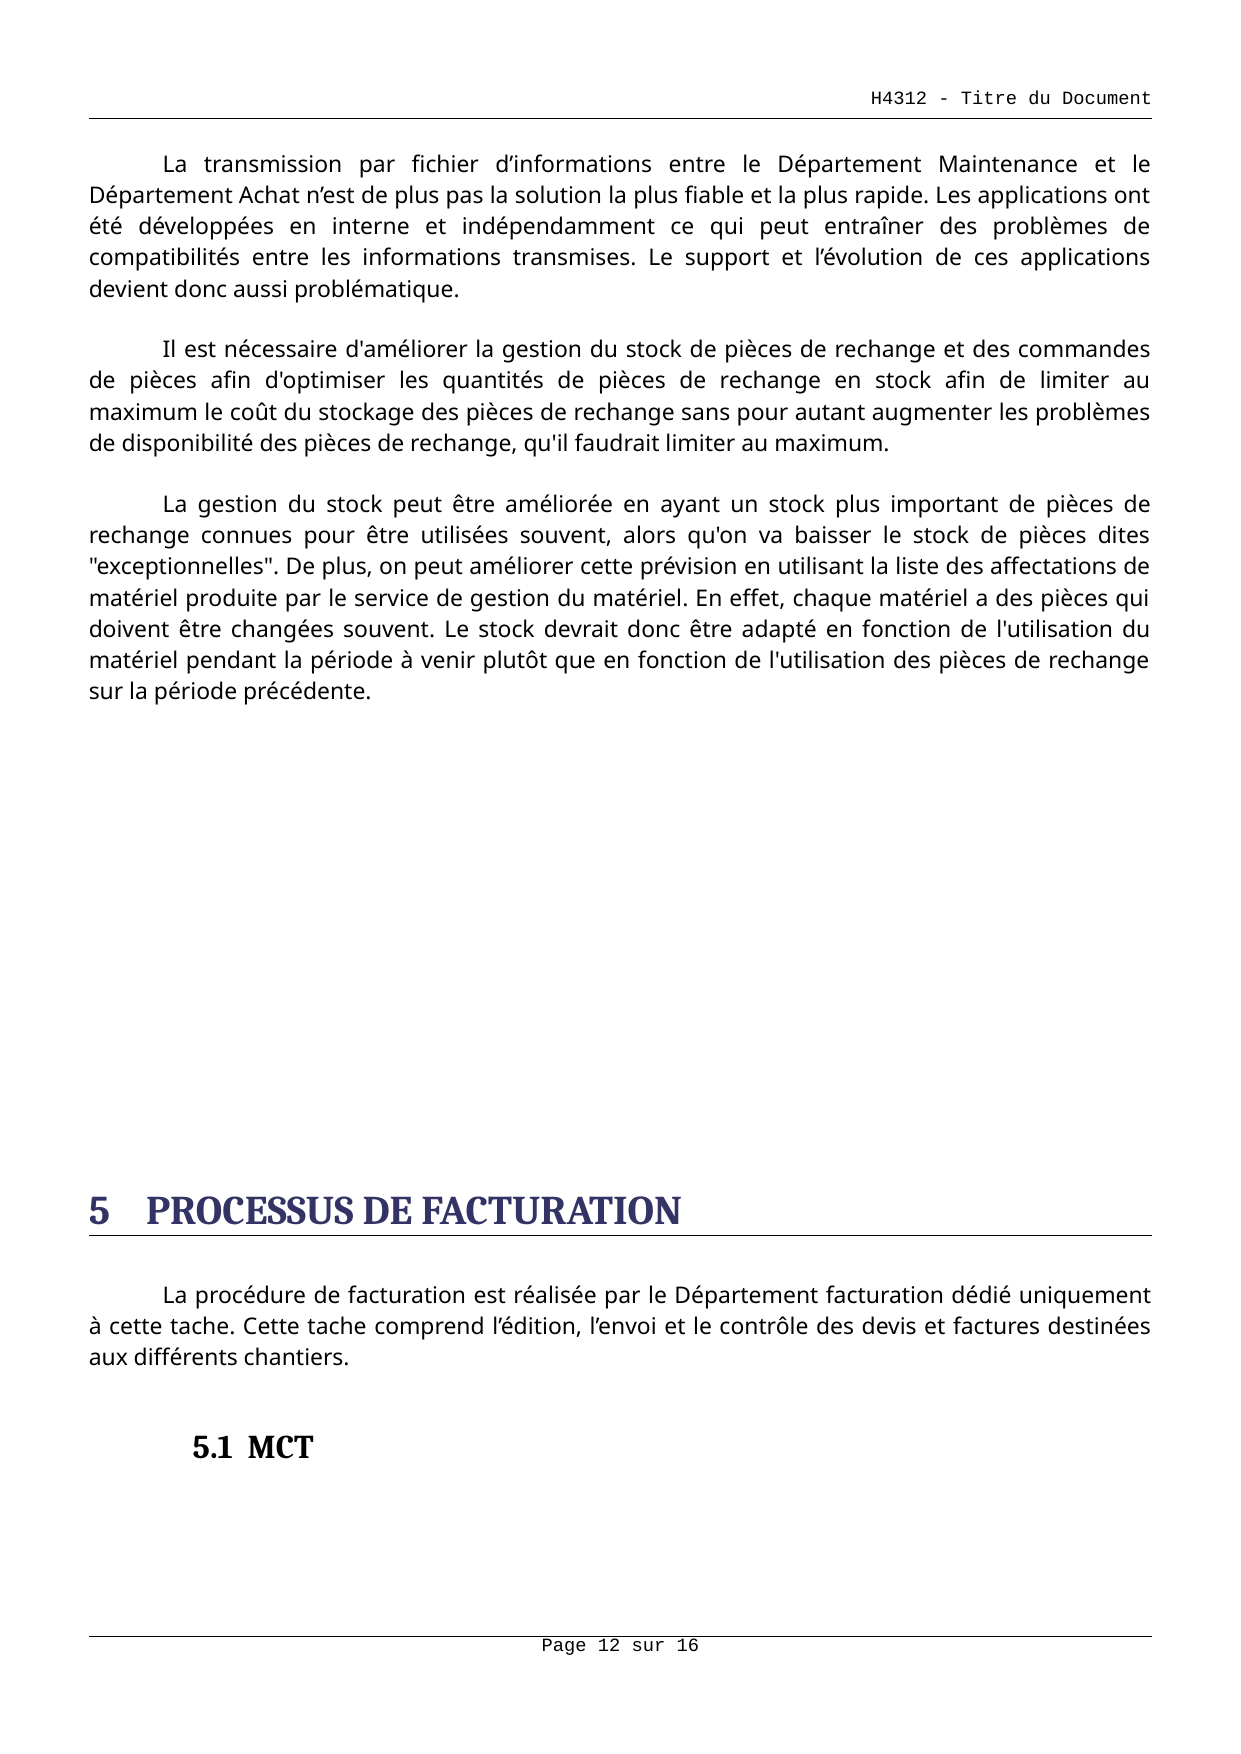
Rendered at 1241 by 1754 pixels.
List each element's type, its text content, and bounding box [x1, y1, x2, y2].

text La procédure de facturation est réalisée par le Département facturation dédié uniquement à cette tache. Cette tache comprend l’édition, l’envoi et le contrôle des devis et factures destinées aux différents chantiers. [88, 1279, 1152, 1372]
text La transmission par fichier d’informations entre le Département Maintenance et le Département Achat n’est de plus pas la solution la plus fiable et la plus rapide. Les applications ont été développées en interne et indépendamment ce qui peut entraîner des problèmes de compatibilités entre les informations transmises. Le support et l’évolution de ces applications devient donc aussi problématique. [88, 147, 1152, 304]
text Il est nécessaire d'améliorer la gestion du stock de pièces de rechange et des commandes de pièces afin d'optimiser les quantités de pièces de rechange en stock afin de limiter au maximum le coût du stockage des pièces de rechange sans pour autant augmenter les problèmes de disponibilité des pièces de rechange, qu'il faudrait limiter au maximum. [88, 333, 1152, 458]
subtitle MCT [133, 1429, 1152, 1467]
subtitle PROCESSUS DE Facturation [88, 1188, 1152, 1235]
text La gestion du stock peut être améliorée en ayant un stock plus important de pièces de rechange connues pour être utilisées souvent, alors qu'on va baisser le stock de pièces dites "exceptionnelles". De plus, on peut améliorer cette prévision en utilisant la liste des affectations de matériel produite par le service de gestion du matériel. En effet, chaque matériel a des pièces qui doivent être changées souvent. Le stock devrait donc être adapté en fonction de l'utilisation du matériel pendant la période à venir plutôt que en fonction de l'utilisation des pièces de rechange sur la période précédente. [88, 488, 1152, 706]
